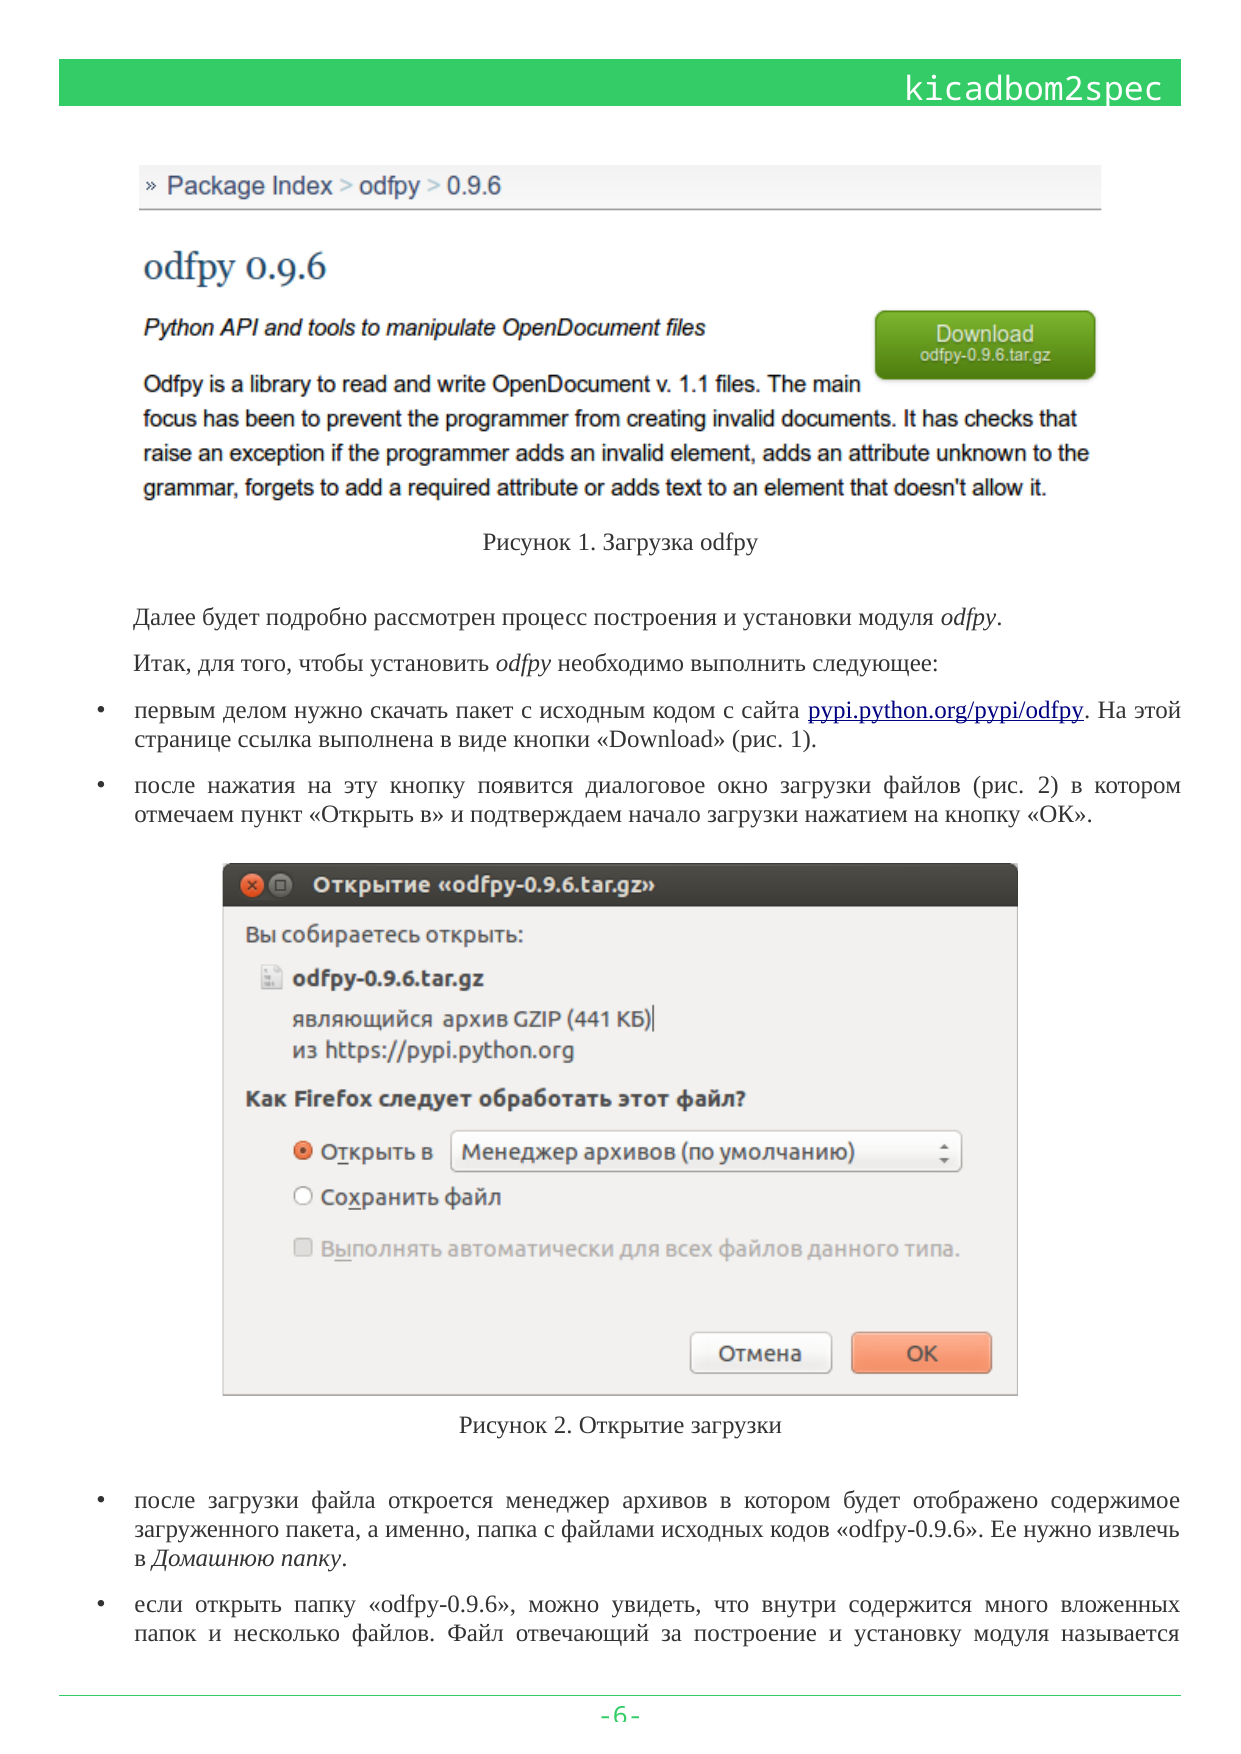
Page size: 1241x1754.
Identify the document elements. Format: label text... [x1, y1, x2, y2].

text Далее будет подробно рассмотрен процесс построения и установки модуля odfpy. [59, 602, 1181, 631]
list первым делом нужно скачать пакет с исходным кодом с сайта pypi.python.org/pypi/odfpy. На этой странице ссылка выполнена в виде кнопки «Download» (рис. 1). [97, 695, 1181, 752]
text Рисунок 1. Загрузка odfpy [139, 513, 1101, 556]
text Рисунок 2. Открытие загрузки [222, 1396, 1018, 1439]
picture [222, 863, 1018, 1396]
list если открыть папку «odfpy-0.9.6», можно увидеть, что внутри содержится много вложенных папок и несколько файлов. Файл отвечающий за построение и установку модуля называется [97, 1589, 1181, 1647]
list после загрузки файла откроется менеджер архивов в котором будет отображено содержимое загруженного пакета, а именно, папка с файлами исходных кодов «odfpy-0.9.6». Ее нужно извлечь в Домашнюю папку. [97, 1486, 1181, 1572]
picture [139, 165, 1102, 513]
text Итак, для того, чтобы установить odfpy необходимо выполнить следующее: [59, 648, 1181, 677]
list после нажатия на эту кнопку появится диалоговое окно загрузки файлов (рис. 2) в котором отмечаем пункт «Открыть в» и подтверждаем начало загрузки нажатием на кнопку «ОК». [97, 770, 1181, 828]
